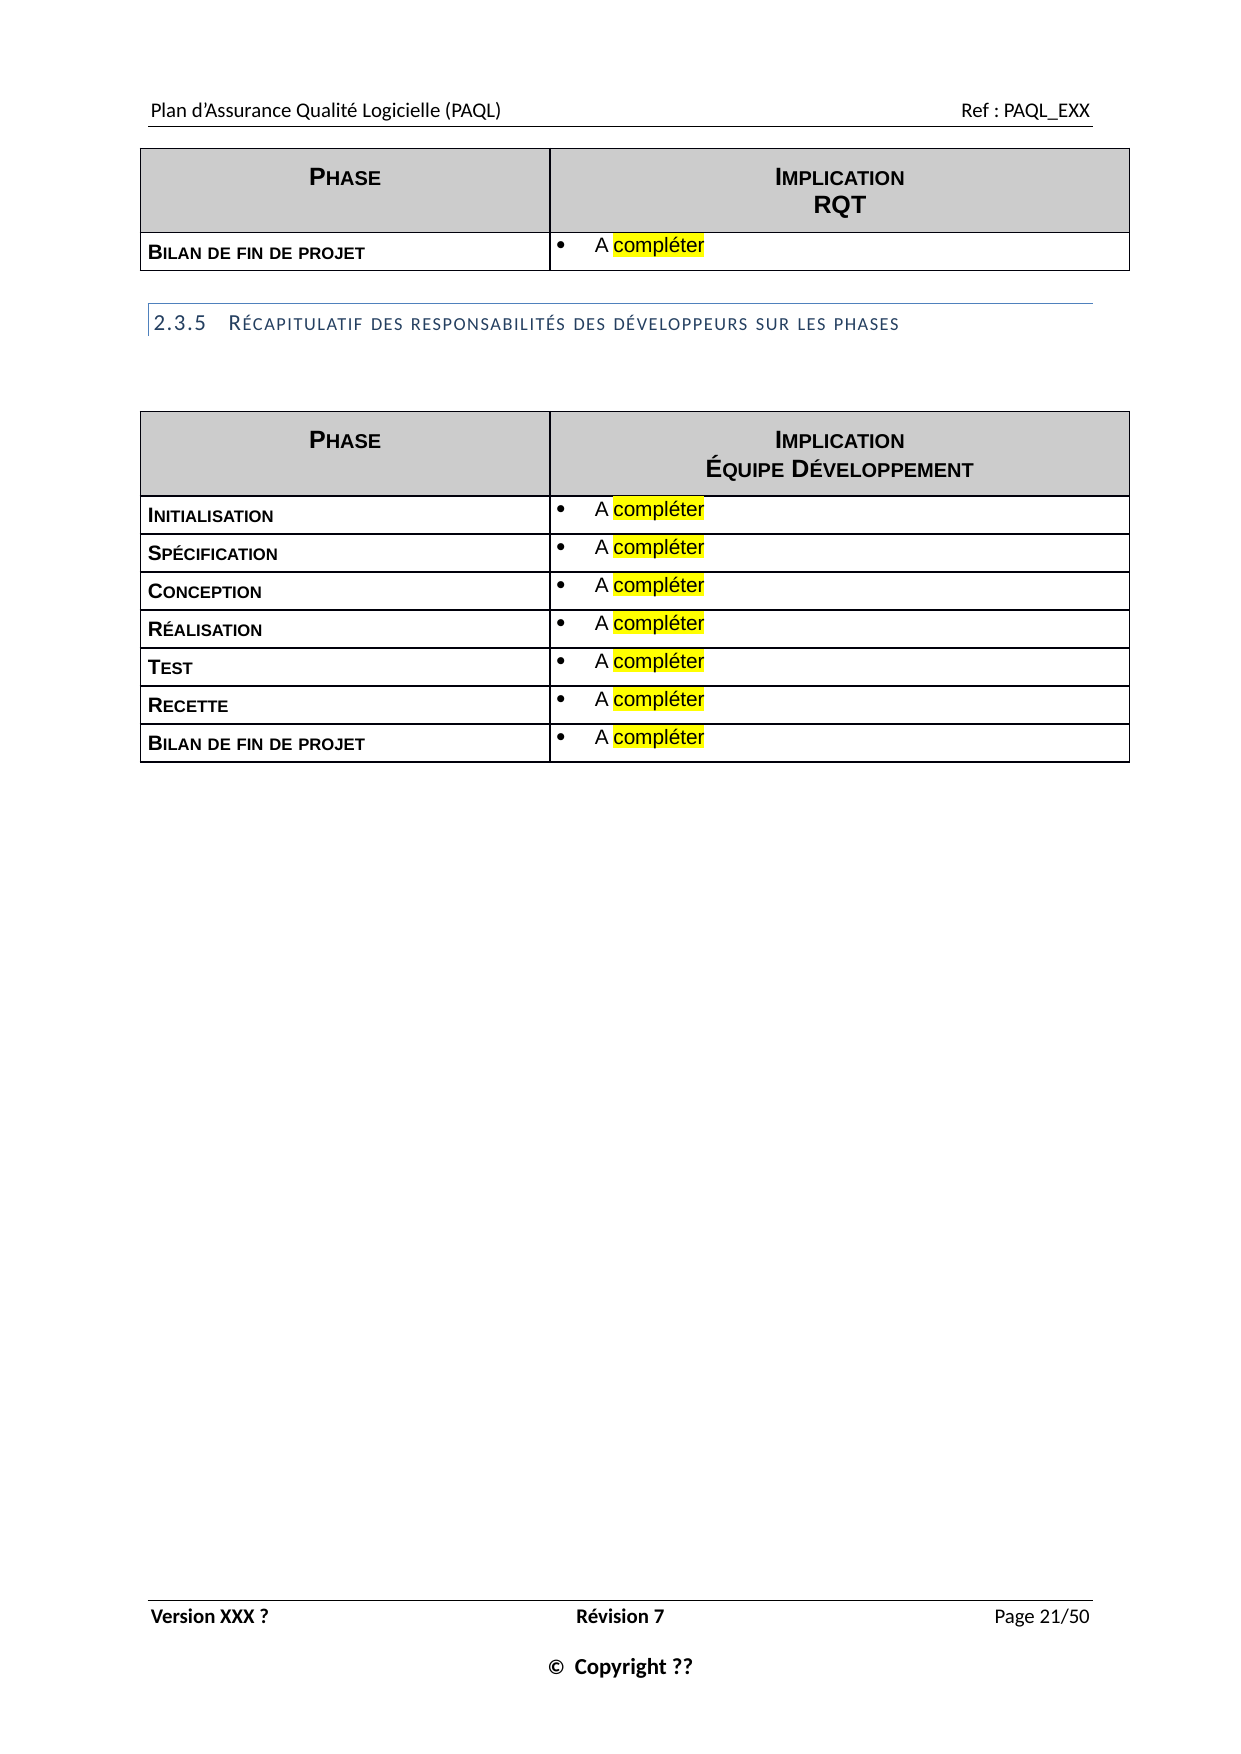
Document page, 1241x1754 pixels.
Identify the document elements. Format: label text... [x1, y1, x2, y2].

table_cell A compléter [551, 535, 1129, 571]
table_cell Conception [141, 573, 549, 609]
table_header Implication RQT [551, 149, 1129, 232]
table_cell A compléter [551, 497, 1129, 533]
table_cell Bilan de fin de projet [141, 725, 549, 761]
table_cell Test [141, 649, 549, 685]
table_header Phase [141, 412, 549, 495]
table_header Phase [141, 149, 549, 232]
table_cell A compléter [551, 687, 1129, 723]
table_cell A compléter [551, 725, 1129, 761]
table_cell A compléter [551, 573, 1129, 609]
table_cell Spécification [141, 535, 549, 571]
table_cell Bilan de fin de projet [141, 233, 549, 270]
table_cell Initialisation [141, 497, 549, 533]
subtitle Récapitulatif des responsabilités des développeurs sur les phases [149, 304, 1093, 336]
table_cell A compléter [551, 233, 1129, 270]
table_cell A compléter [551, 611, 1129, 647]
table_header Implication Équipe Développement [551, 412, 1129, 495]
table_cell A compléter [551, 649, 1129, 685]
table_cell Réalisation [141, 611, 549, 647]
table_cell Recette [141, 687, 549, 723]
